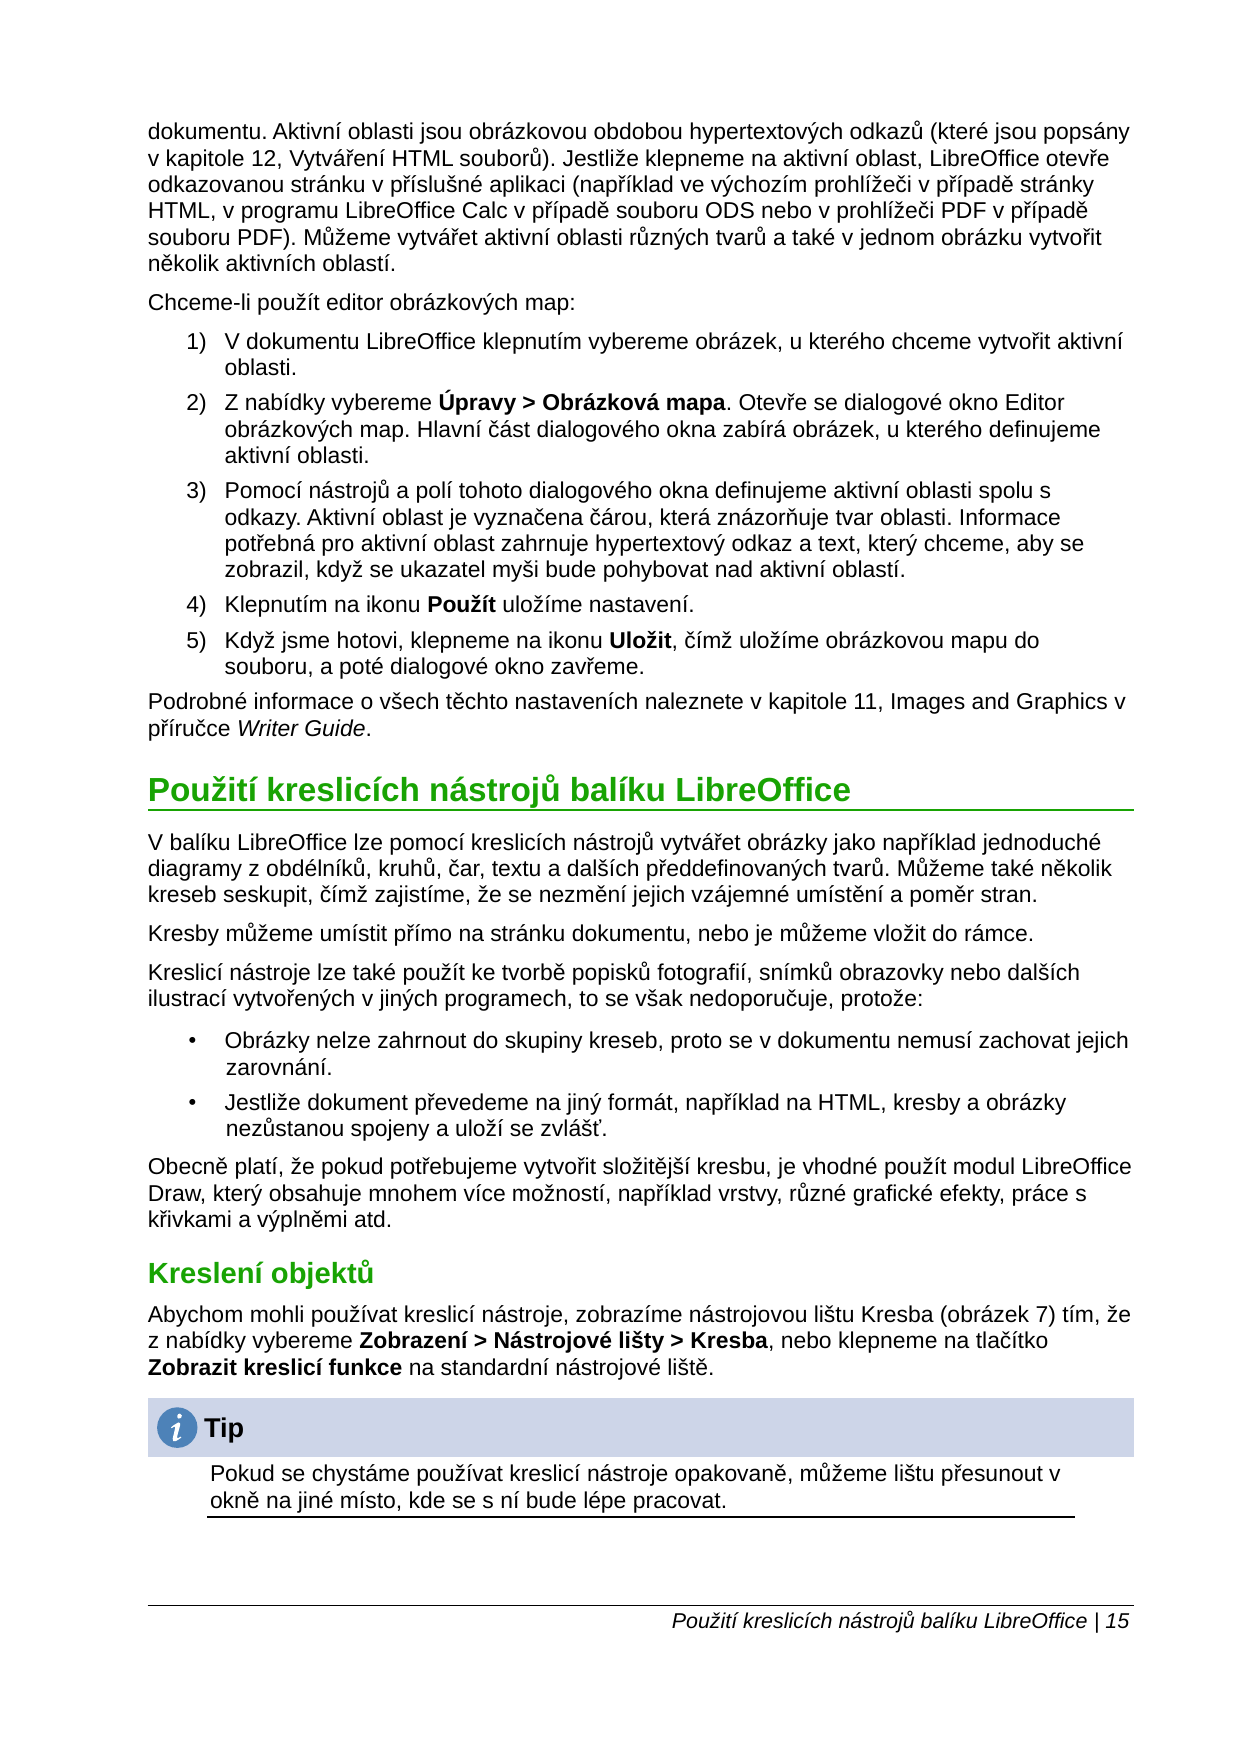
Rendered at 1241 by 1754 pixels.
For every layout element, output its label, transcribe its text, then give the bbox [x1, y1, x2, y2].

subtitle Tip [148, 1398, 1134, 1457]
list Kreslicí nástroje lze také použít ke tvorbě popisků fotografií, snímků obrazovky nebo dalších ilustrací vytvořených v jiných programech, to se však nedoporučuje, protože: [148, 959, 1134, 1012]
text Abychom mohli používat kreslicí nástroje, zobrazíme nástrojovou lištu Kresba (obrázek 7) tím, že z nabídky vybereme Zobrazení > Nástrojové lišty > Kresba, nebo klepneme na tlačítko Zobrazit kreslicí funkce na standardní nástrojové liště. [148, 1301, 1134, 1380]
list Když jsme hotovi, klepneme na ikonu Uložit, čímž uložíme obrázkovou mapu do souboru, a poté dialogové okno zavřeme. [207, 627, 1134, 679]
text V balíku LibreOffice lze pomocí kreslicích nástrojů vytvářet obrázky jako například jednoduché diagramy z obdélníků, kruhů, čar, textu a dalších předdefinovaných tvarů. Můžeme také několik kreseb seskupit, čímž zajistíme, že se nezmění jejich vzájemné umístění a poměr stran. [148, 828, 1134, 908]
subtitle Kreslení objektů [148, 1256, 1134, 1289]
list Pomocí nástrojů a polí tohoto dialogového okna definujeme aktivní oblasti spolu s odkazy. Aktivní oblast je vyznačena čárou, která znázorňuje tvar oblasti. Informace potřebná pro aktivní oblast zahrnuje hypertextový odkaz a text, který chceme, aby se zobrazil, když se ukazatel myši bude pohybovat nad aktivní oblastí. [207, 477, 1134, 582]
list Obrázky nelze zahrnout do skupiny kreseb, proto se v dokumentu nemusí zachovat jejich zarovnání. [185, 1024, 1134, 1080]
list Jestliže dokument převedeme na jiný formát, například na HTML, kresby a obrázky nezůstanou spojeny a uloží se zvlášť. [185, 1086, 1134, 1144]
list Z nabídky vybereme Úpravy > Obrázková mapa. Otevře se dialogové okno Editor obrázkových map. Hlavní část dialogového okna zabírá obrázek, u kterého definujeme aktivní oblasti. [207, 389, 1134, 468]
text Obecně platí, že pokud potřebujeme vytvořit složitější kresbu, je vhodné použít modul LibreOffice Draw, který obsahuje mnohem více možností, například vrstvy, různé grafické efekty, práce s křivkami a výplněmi atd. [148, 1153, 1134, 1232]
list V dokumentu LibreOffice klepnutím vybereme obrázek, u kterého chceme vytvořit aktivní oblasti. [207, 328, 1134, 380]
text dokumentu. Aktivní oblasti jsou obrázkovou obdobou hypertextových odkazů (které jsou popsány v kapitole 12, Vytváření HTML souborů). Jestliže klepneme na aktivní oblast, LibreOffice otevře odkazovanou stránku v příslušné aplikaci (například ve výchozím prohlížeči v případě stránky HTML, v programu LibreOffice Calc v případě souboru ODS nebo v prohlížeči PDF v případě souboru PDF). Můžeme vytvářet aktivní oblasti různých tvarů a také v jednom obrázku vytvořit několik aktivních oblastí. [148, 118, 1134, 276]
list Chceme-li použít editor obrázkových map: [148, 289, 1134, 315]
list Klepnutím na ikonu Použít uložíme nastavení. [207, 591, 1134, 618]
text Podrobné informace o všech těchto nastaveních naleznete v kapitole 11, Images and Graphics v příručce Writer Guide. [148, 688, 1134, 741]
text Kresby můžeme umístit přímo na stránku dokumentu, nebo je můžeme vložit do rámce. [148, 920, 1134, 946]
subtitle Použití kreslicích nástrojů balíku LibreOffice [148, 770, 1134, 809]
text Pokud se chystáme používat kreslicí nástroje opakovaně, můžeme lištu přesunout v okně na jiné místo, kde se s ní bude lépe pracovat. [207, 1457, 1075, 1516]
